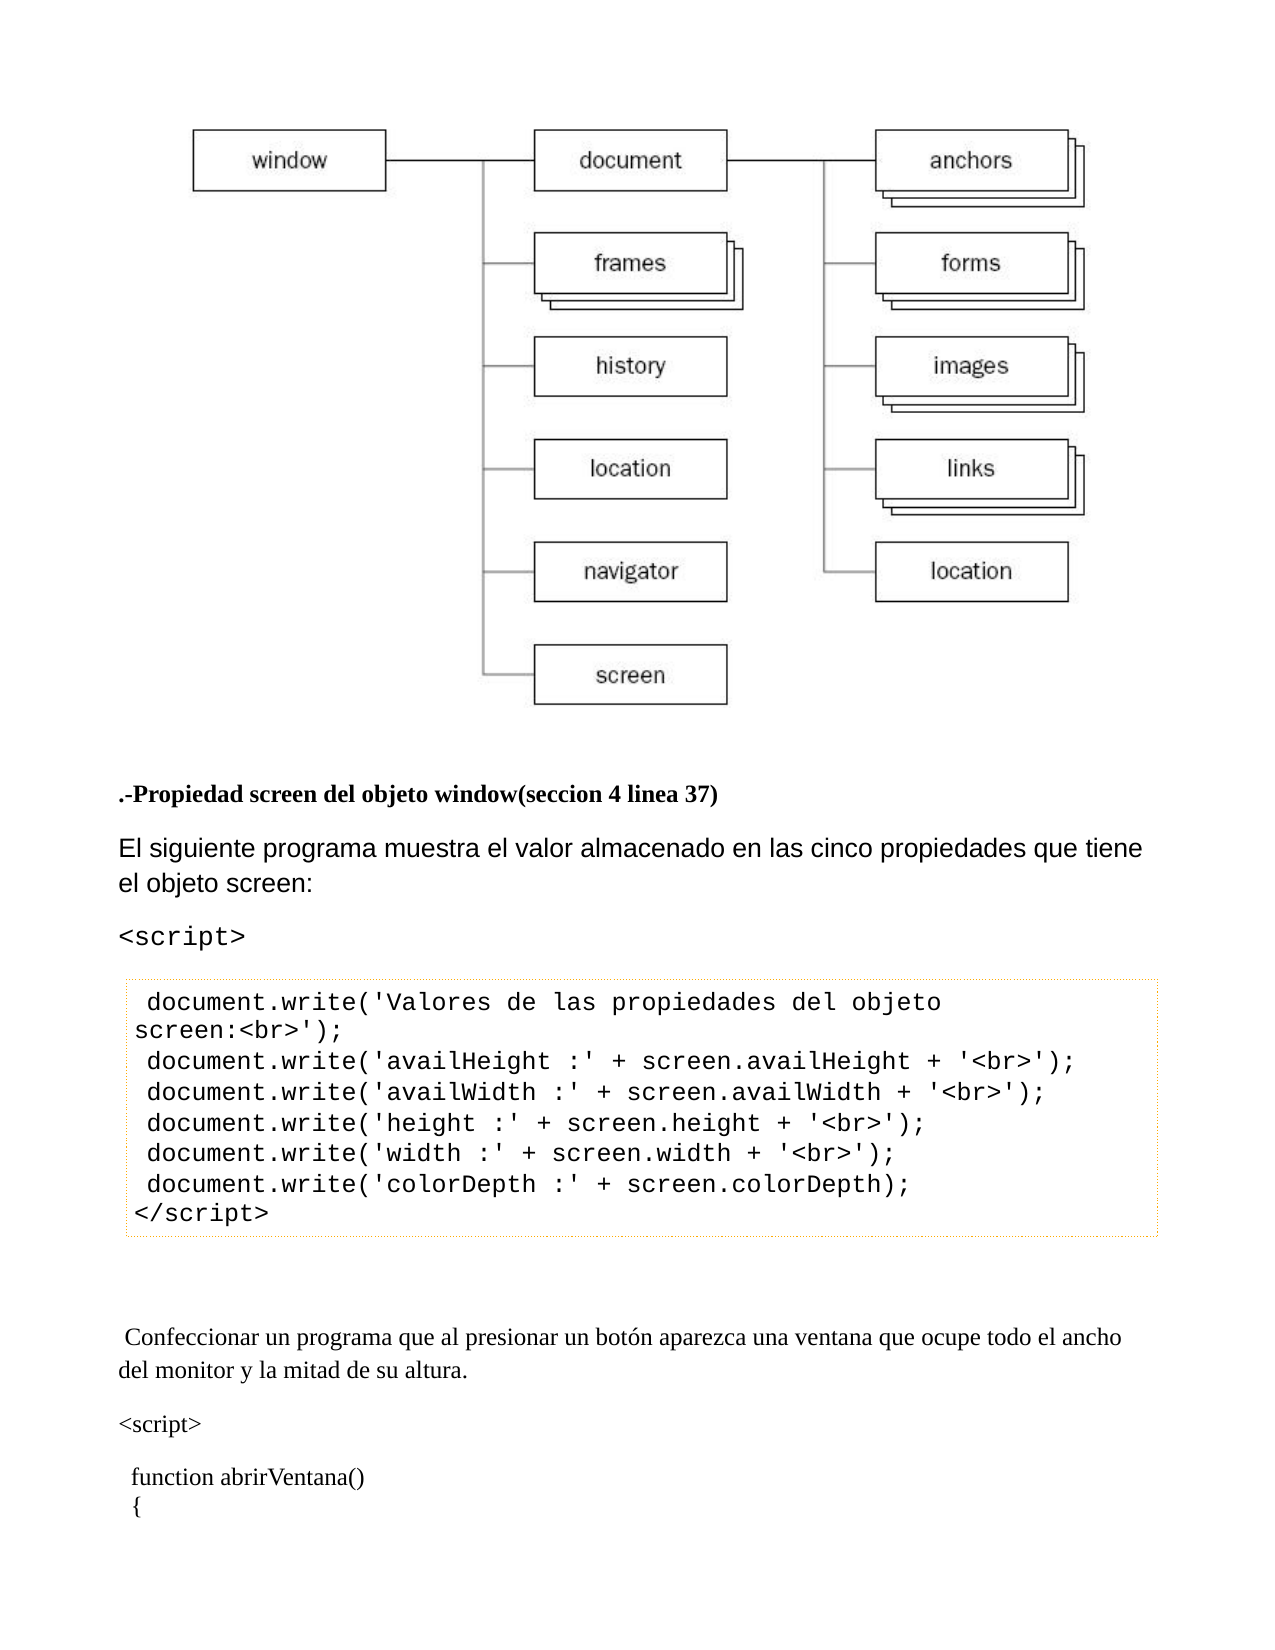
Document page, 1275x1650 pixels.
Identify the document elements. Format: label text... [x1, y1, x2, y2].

text document.write('width :' + screen.width + '<br>'); [126, 1131, 1157, 1161]
text document.write('colorDepth :' + screen.colorDepth); [126, 1161, 1157, 1192]
text document.write('availHeight :' + screen.availHeight + '<br>'); [126, 1038, 1157, 1069]
text .-Propiedad screen del objeto window(seccion 4 linea 37) [118, 779, 1157, 808]
text <script> [118, 923, 1157, 954]
text El siguiente programa muestra el valor almacenado en las cinco propiedades que tiene el objeto screen: [118, 833, 1157, 898]
text </script> [126, 1192, 1157, 1236]
text document.write('availWidth :' + screen.availWidth + '<br>'); [126, 1069, 1157, 1100]
text document.write('Valores de las propiedades del objeto screen:<br>'); [126, 979, 1157, 1038]
text document.write('height :' + screen.height + '<br>'); [126, 1100, 1157, 1131]
text function abrirVentana() [118, 1462, 1157, 1491]
text Confeccionar un programa que al presionar un botón aparezca una ventana que ocupe todo el ancho del monitor y la mitad de su altura. [118, 1322, 1157, 1383]
text { [118, 1491, 1157, 1520]
text <script> [118, 1409, 1157, 1437]
picture [177, 118, 1098, 721]
